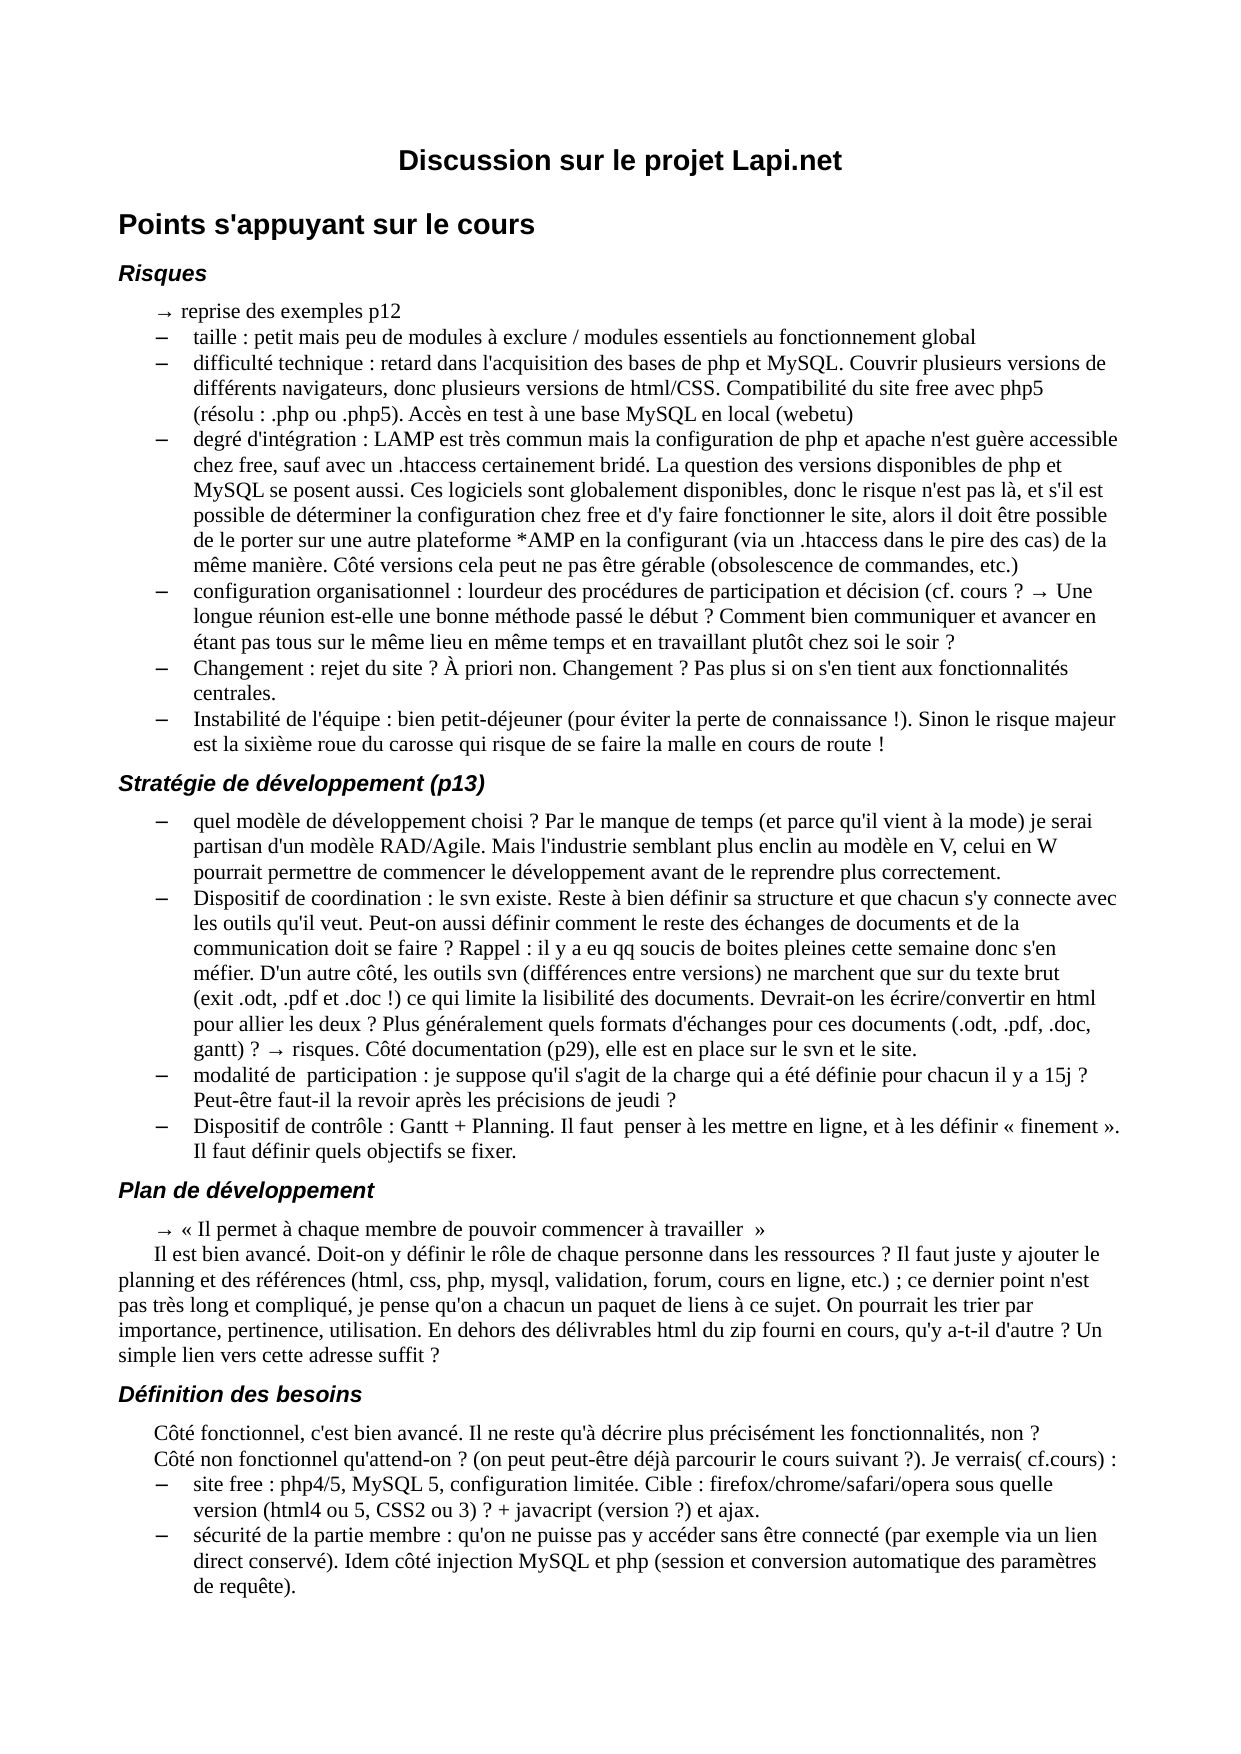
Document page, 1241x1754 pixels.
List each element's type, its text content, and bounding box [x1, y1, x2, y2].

list configuration organisationnel : lourdeur des procédures de participation et décision (cf. cours ? → Une longue réunion est-elle une bonne méthode passé le début ? Comment bien communiquer et avancer en étant pas tous sur le même lieu en même temps et en travaillant plutôt chez soi le soir ? [156, 578, 1122, 654]
list difficulté technique : retard dans l'acquisition des bases de php et MySQL. Couvrir plusieurs versions de différents navigateurs, donc plusieurs versions de html/CSS. Compatibilité du site free avec php5 (résolu : .php ou .php5). Accès en test à une base MySQL en local (webetu) [156, 350, 1122, 426]
list Changement : rejet du site ? À priori non. Changement ? Pas plus si on s'en tient aux fonctionnalités centrales. [156, 654, 1122, 705]
list taille : petit mais peu de modules à exclure / modules essentiels au fonctionnement global [156, 324, 1122, 349]
subtitle Points s'appuyant sur le cours [118, 207, 1122, 240]
list Dispositif de coordination : le svn existe. Reste à bien définir sa structure et que chacun s'y connecte avec les outils qu'il veut. Peut-on aussi définir comment le reste des échanges de documents et de la communication doit se faire ? Rappel : il y a eu qq soucis de boites pleines cette semaine donc s'en méfier. D'un autre côté, les outils svn (différences entre versions) ne marchent que sur du texte brut (exit .odt, .pdf et .doc !) ce qui limite la lisibilité des documents. Devrait-on les écrire/convertir en html pour allier les deux ? Plus généralement quels formats d'échanges pour ces documents (.odt, .pdf, .doc, gantt) ? → risques. Côté documentation (p29), elle est en place sur le svn et le site. [156, 884, 1122, 1061]
subtitle Stratégie de développement (p13) [118, 769, 1122, 796]
list degré d'intégration : LAMP est très commun mais la configuration de php et apache n'est guère accessible chez free, sauf avec un .htaccess certainement bridé. La question des versions disponibles de php et MySQL se posent aussi. Ces logiciels sont globalement disponibles, donc le risque n'est pas là, et s'il est possible de déterminer la configuration chez free et d'y faire fonctionner le site, alors il doit être possible de le porter sur une autre plateforme *AMP en la configurant (via un .htaccess dans le pire des cas) de la même manière. Côté versions cela peut ne pas être gérable (obsolescence de commandes, etc.) [156, 426, 1122, 578]
text Il est bien avancé. Doit-on y définir le rôle de chaque personne dans les ressources ? Il faut juste y ajouter le planning et des références (html, css, php, mysql, validation, forum, cours en ligne, etc.) ; ce dernier point n'est pas très long et compliqué, je pense qu'on a chacun un paquet de liens à ce sujet. On pourrait les trier par importance, pertinence, utilisation. En dehors des délivrables html du zip fourni en cours, qu'y a-t-il d'autre ? Un simple lien vers cette adresse suffit ? [118, 1241, 1122, 1367]
list Dispositif de contrôle : Gantt + Planning. Il faut penser à les mettre en ligne, et à les définir « finement ». Il faut définir quels objectifs se fixer. [156, 1113, 1122, 1163]
text → reprise des exemples p12 [118, 298, 1122, 324]
text Côté fonctionnel, c'est bien avancé. Il ne reste qu'à décrire plus précisément les fonctionnalités, non ? [118, 1420, 1122, 1445]
text Côté non fonctionnel qu'attend-on ? (on peut peut-être déjà parcourir le cours suivant ?). Je verrais( cf.cours) : [118, 1446, 1122, 1471]
text → « Il permet à chaque membre de pouvoir commencer à travailler » [118, 1216, 1122, 1241]
subtitle Définition des besoins [118, 1381, 1122, 1407]
subtitle Risques [118, 260, 1122, 286]
list sécurité de la partie membre : qu'on ne puisse pas y accéder sans être connecté (par exemple via un lien direct conservé). Idem côté injection MySQL et php (session et conversion automatique des paramètres de requête). [156, 1522, 1122, 1598]
list modalité de participation : je suppose qu'il s'agit de la charge qui a été définie pour chacun il y a 15j ? Peut-être faut-il la revoir après les précisions de jeudi ? [156, 1062, 1122, 1112]
subtitle Discussion sur le projet Lapi.net [118, 143, 1122, 176]
subtitle Plan de développement [118, 1177, 1122, 1203]
list quel modèle de développement choisi ? Par le manque de temps (et parce qu'il vient à la mode) je serai partisan d'un modèle RAD/Agile. Mais l'industrie semblant plus enclin au modèle en V, celui en W pourrait permettre de commencer le développement avant de le reprendre plus correctement. [156, 808, 1122, 884]
list site free : php4/5, MySQL 5, configuration limitée. Cible : firefox/chrome/safari/opera sous quelle version (html4 ou 5, CSS2 ou 3) ? + javacript (version ?) et ajax. [156, 1471, 1122, 1522]
list Instabilité de l'équipe : bien petit-déjeuner (pour éviter la perte de connaissance !). Sinon le risque majeur est la sixième roue du carosse qui risque de se faire la malle en cours de route ! [156, 706, 1122, 756]
